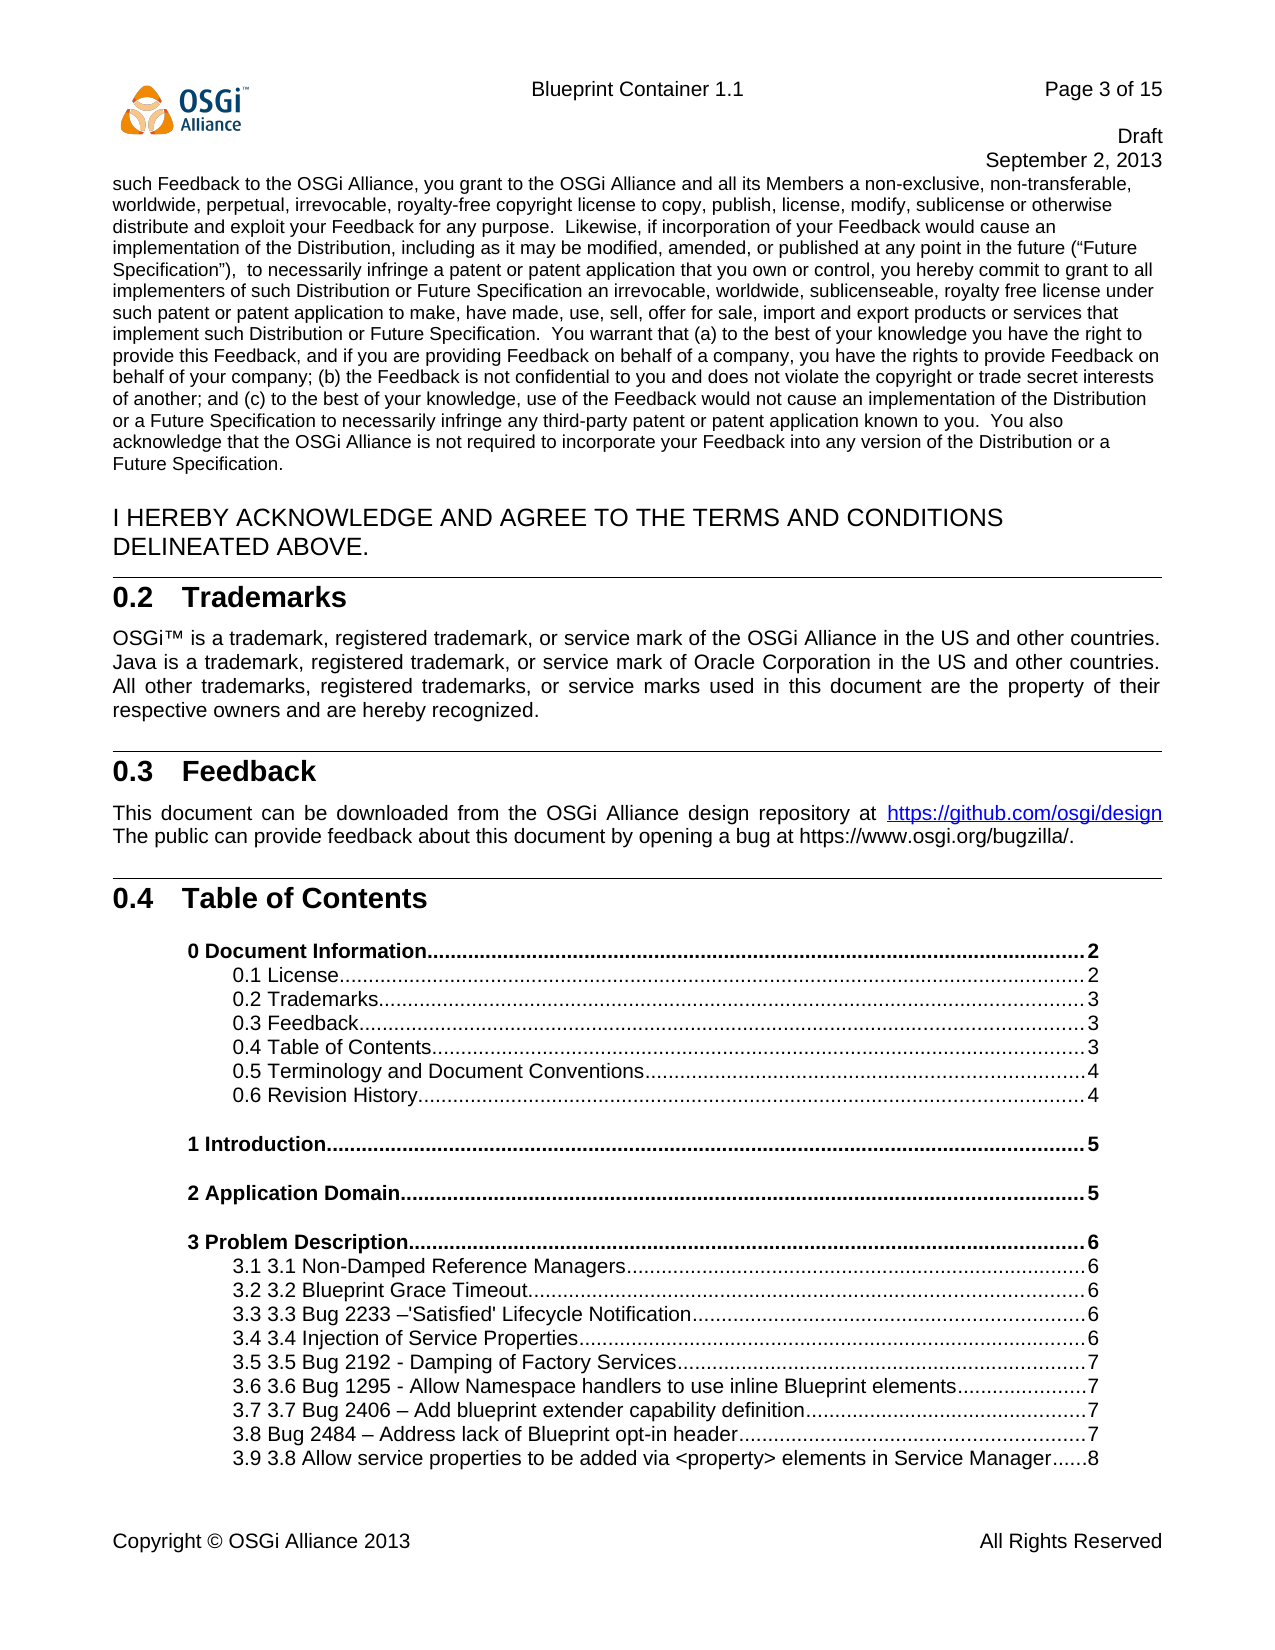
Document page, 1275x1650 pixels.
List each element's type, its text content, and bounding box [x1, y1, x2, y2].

text I HEREBY ACKNOWLEDGE AND AGREE TO THE TERMS AND CONDITIONS DELINEATED ABOVE. [112, 503, 1162, 560]
text This document can be downloaded from the OSGi Alliance design repository at https://github.com/osgi/design The public can provide feedback about this document by opening a bug at https://www.osgi.org/bugzilla/. [112, 800, 1162, 848]
text 0 Document Information 2 [187, 939, 1162, 963]
text 3.5 3.5 Bug 2192 - Damping of Factory Services 7 [232, 1349, 1162, 1373]
text 2 Application Domain 5 [187, 1181, 1162, 1205]
text 3.8 Bug 2484 – Address lack of Blueprint opt-in header 7 [232, 1421, 1162, 1445]
text 3.1 3.1 Non-Damped Reference Managers 6 [232, 1254, 1162, 1278]
subtitle Trademarks [112, 578, 1162, 614]
text 3.7 3.7 Bug 2406 – Add blueprint extender capability definition 7 [232, 1397, 1162, 1421]
text 3.4 3.4 Injection of Service Properties 6 [232, 1326, 1162, 1349]
text 3.2 3.2 Blueprint Grace Timeout 6 [232, 1278, 1162, 1302]
text 3.9 3.8 Allow service properties to be added via <property> elements in Service Manager 8 [232, 1445, 1162, 1469]
text 0.2 Trademarks 3 [232, 987, 1162, 1011]
text OSGi™ is a trademark, registered trademark, or service mark of the OSGi Alliance in the US and other countries. Java is a trademark, registered trademark, or service mark of Oracle Corporation in the US and other countries. All other trademarks, registered trademarks, or service marks used in this document are the property of their respective owners and are hereby recognized. [112, 626, 1162, 722]
text 3.6 3.6 Bug 1295 - Allow Namespace handlers to use inline Blueprint elements 7 [232, 1373, 1162, 1397]
subtitle Table of Contents [112, 879, 1162, 914]
text 3.3 3.3 Bug 2233 –'Satisfied' Lifecycle Notification 6 [232, 1302, 1162, 1326]
text 1 Introduction 5 [187, 1132, 1162, 1156]
picture [113, 78, 257, 142]
text 0.4 Table of Contents 3 [232, 1035, 1162, 1059]
text 0.3 Feedback 3 [232, 1011, 1162, 1035]
text 0.5 Terminology and Document Conventions 4 [232, 1059, 1162, 1083]
text 3 Problem Description 6 [187, 1230, 1162, 1254]
subtitle Feedback [112, 752, 1162, 788]
text such Feedback to the OSGi Alliance, you grant to the OSGi Alliance and all its Members a non-exclusive, non-transferable, worldwide, perpetual, irrevocable, royalty-free copyright license to copy, publish, license, modify, sublicense or otherwise distribute and exploit your Feedback for any purpose. Likewise, if incorporation of your Feedback would cause an implementation of the Distribution, including as it may be modified, amended, or published at any point in the future (“Future Specification”), to necessarily infringe a patent or patent application that you own or control, you hereby commit to grant to all implementers of such Distribution or Future Specification an irrevocable, worldwide, sublicenseable, royalty free license under such patent or patent application to make, have made, use, sell, offer for sale, import and export products or services that implement such Distribution or Future Specification. You warrant that (a) to the best of your knowledge you have the right to provide this Feedback, and if you are providing Feedback on behalf of a company, you have the rights to provide Feedback on behalf of your company; (b) the Feedback is not confidential to you and does not violate the copyright or trade secret interests of another; and (c) to the best of your knowledge, use of the Feedback would not cause an implementation of the Distribution or a Future Specification to necessarily infringe any third-party patent or patent application known to you. You also acknowledge that the OSGi Alliance is not required to incorporate your Feedback into any version of the Distribution or a Future Specification. [112, 172, 1162, 474]
text 0.1 License 2 [232, 963, 1162, 987]
text 0.6 Revision History 4 [232, 1083, 1162, 1107]
